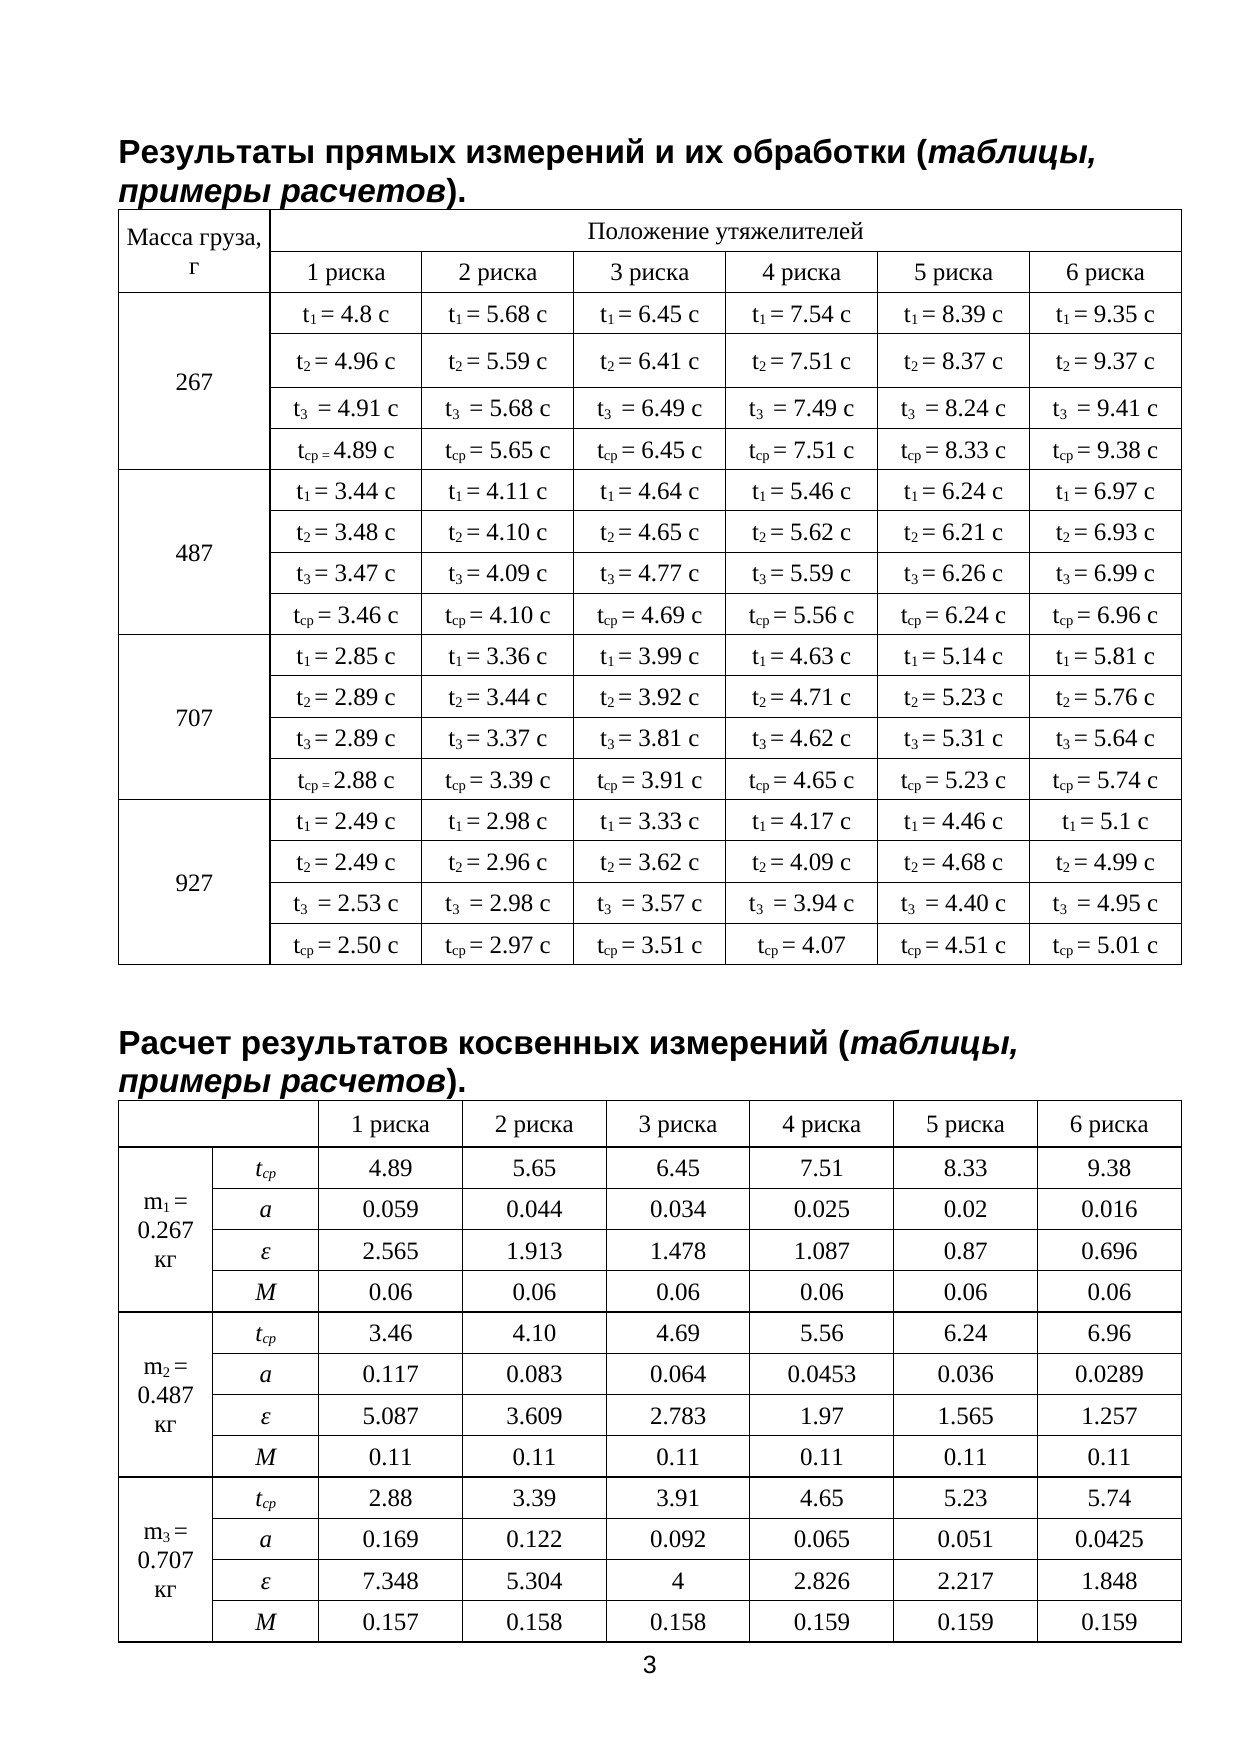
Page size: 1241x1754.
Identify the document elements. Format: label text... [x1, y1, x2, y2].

table_cell t1 = 8.39 с [878, 293, 1029, 333]
table_cell ε [213, 1395, 318, 1435]
table_cell 6.24 [894, 1313, 1037, 1353]
table_cell tср = 6.24 c [878, 594, 1029, 634]
table_cell t1 = 2.98 c [422, 800, 573, 840]
table_cell 1.97 [750, 1395, 893, 1435]
table_cell tср = 5.01 c [1030, 924, 1181, 964]
table_cell 0.11 [1038, 1436, 1181, 1476]
table_cell tср = 2.97 c [422, 924, 573, 964]
table_cell t3 = 8.24 c [878, 388, 1029, 428]
table_cell 2.783 [607, 1395, 749, 1435]
table_cell 4.69 [607, 1313, 749, 1353]
table_cell t2 = 9.37 c [1030, 334, 1181, 387]
table_cell t2 = 3.48 c [271, 511, 421, 552]
table_cell 0.083 [463, 1354, 606, 1394]
table_cell t2 = 7.51 c [726, 334, 877, 387]
table_cell tср [213, 1313, 318, 1353]
table_cell t2 = 3.92 c [574, 676, 725, 717]
table_cell 4.65 [750, 1478, 893, 1518]
table_cell t1 = 5.14 c [878, 635, 1029, 675]
table_cell ε [213, 1230, 318, 1270]
table_cell t1 = 5.1 c [1030, 800, 1181, 840]
table_cell 5.304 [463, 1560, 606, 1600]
table_cell t1 = 4.8 с [271, 293, 421, 333]
table_cell 267 [119, 293, 269, 469]
table_cell t2 = 5.59 c [422, 334, 573, 387]
table_cell t1 = 4.46 c [878, 800, 1029, 840]
table_cell t3 = 3.37 c [422, 718, 573, 758]
table_cell 9.38 [1038, 1148, 1181, 1188]
table_cell 0.696 [1038, 1230, 1181, 1270]
table_cell 4 [607, 1560, 749, 1600]
table_cell t1 = 2.49 c [271, 800, 421, 840]
table_header 6 риска [1038, 1101, 1181, 1146]
table_cell 0.06 [607, 1271, 749, 1311]
table_cell 0.11 [607, 1436, 749, 1476]
table_cell 0.0289 [1038, 1354, 1181, 1394]
table_cell 3.609 [463, 1395, 606, 1435]
table_cell 0.06 [750, 1271, 893, 1311]
table_header 3 риска [607, 1101, 749, 1146]
table_cell t1 = 3.36 c [422, 635, 573, 675]
table_cell t3 = 9.41 c [1030, 388, 1181, 428]
table_cell t3 = 2.53 c [271, 883, 421, 923]
table_cell 0.064 [607, 1354, 749, 1394]
table_cell t3 = 3.94 c [726, 883, 877, 923]
table_cell a [213, 1189, 318, 1229]
table_cell t1 = 4.17 c [726, 800, 877, 840]
table_cell 0.044 [463, 1189, 606, 1229]
table_cell tср = 9.38 c [1030, 429, 1181, 469]
table_cell 0.11 [894, 1436, 1037, 1476]
table_cell 3 риска [574, 252, 725, 292]
table_cell t1 = 3.33 c [574, 800, 725, 840]
table_cell 0.11 [750, 1436, 893, 1476]
table_cell 0.159 [894, 1601, 1037, 1641]
table_cell 1.848 [1038, 1560, 1181, 1600]
table_cell 5.23 [894, 1478, 1037, 1518]
table_cell t2 = 4.68 c [878, 841, 1029, 882]
table_cell 3.91 [607, 1478, 749, 1518]
table_cell t3 = 5.31 c [878, 718, 1029, 758]
table_header 2 риска [463, 1101, 606, 1146]
table_header 5 риска [894, 1101, 1037, 1146]
table_cell 0.117 [319, 1354, 462, 1394]
table_cell tср = 4.07 [726, 924, 877, 964]
table_cell 0.065 [750, 1519, 893, 1559]
table_cell tср = 5.56 c [726, 594, 877, 634]
table_cell tср = 4.69 c [574, 594, 725, 634]
table_cell t1 = 4.64 c [574, 470, 725, 510]
table_cell t2 = 2.49 c [271, 841, 421, 882]
table_cell t3 = 5.64 c [1030, 718, 1181, 758]
table_cell t3 = 3.57 c [574, 883, 725, 923]
table_cell tср = 4.51 c [878, 924, 1029, 964]
table_cell m1 = 0.267 кг [119, 1148, 212, 1311]
table_cell 0.11 [319, 1436, 462, 1476]
table_cell 1.913 [463, 1230, 606, 1270]
table_cell t3 = 5.59 c [726, 553, 877, 593]
table_cell t1 = 6.97 c [1030, 470, 1181, 510]
table_cell 0.159 [1038, 1601, 1181, 1641]
table_cell tср = 3.46 c [271, 594, 421, 634]
table_cell 707 [119, 635, 269, 799]
table_cell t3 = 5.68 c [422, 388, 573, 428]
table_cell 1.257 [1038, 1395, 1181, 1435]
table_cell t1 = 7.54 с [726, 293, 877, 333]
table_header 4 риска [750, 1101, 893, 1146]
table_cell 0.092 [607, 1519, 749, 1559]
table_cell t1 = 5.46 c [726, 470, 877, 510]
table_cell t1 = 6.24 c [878, 470, 1029, 510]
table_cell t3 = 4.40 c [878, 883, 1029, 923]
table_cell 0.122 [463, 1519, 606, 1559]
table_cell 4 риска [726, 252, 877, 292]
table_cell t1 = 4.63 c [726, 635, 877, 675]
table_cell 0.159 [750, 1601, 893, 1641]
table_cell ε [213, 1560, 318, 1600]
table_cell t2 = 4.99 c [1030, 841, 1181, 882]
table_cell 927 [119, 800, 269, 964]
table_cell t3 = 6.49 c [574, 388, 725, 428]
table_cell tср = 6.96 c [1030, 594, 1181, 634]
table_cell t3 = 4.95 c [1030, 883, 1181, 923]
table_cell 0.06 [319, 1271, 462, 1311]
table_cell 7.348 [319, 1560, 462, 1600]
table_cell 6 риска [1030, 252, 1181, 292]
table_cell a [213, 1519, 318, 1559]
table_cell tср = 3.39 c [422, 759, 573, 799]
table_cell t3 = 2.98 c [422, 883, 573, 923]
table_cell t3 = 3.47 c [271, 553, 421, 593]
table_cell t2 = 6.93 c [1030, 511, 1181, 552]
table_cell t2 = 6.41 c [574, 334, 725, 387]
table_cell 0.0425 [1038, 1519, 1181, 1559]
table_cell 0.0453 [750, 1354, 893, 1394]
table_cell t2 = 5.23 c [878, 676, 1029, 717]
table_cell 0.11 [463, 1436, 606, 1476]
table_cell t3 = 4.09 c [422, 553, 573, 593]
table_cell 2.826 [750, 1560, 893, 1600]
table_header Положение утяжелителей [271, 210, 1181, 251]
table_cell 5.56 [750, 1313, 893, 1353]
table_cell tср = 5.65 c [422, 429, 573, 469]
table_cell t2 = 8.37 c [878, 334, 1029, 387]
table_cell M [213, 1271, 318, 1311]
table_cell m2 = 0.487 кг [119, 1313, 212, 1476]
table_cell 0.06 [463, 1271, 606, 1311]
table_cell 0.025 [750, 1189, 893, 1229]
table_cell M [213, 1436, 318, 1476]
table_cell 2.88 [319, 1478, 462, 1518]
table_cell tср [213, 1148, 318, 1188]
table_cell t2 = 3.44 c [422, 676, 573, 717]
table_cell t3 = 6.26 c [878, 553, 1029, 593]
table_cell a [213, 1354, 318, 1394]
table_cell t2 = 6.21 c [878, 511, 1029, 552]
table_cell 0.034 [607, 1189, 749, 1229]
table_cell t3 = 3.81 c [574, 718, 725, 758]
table_cell tср = 3.51 c [574, 924, 725, 964]
table_cell tср = 2.50 c [271, 924, 421, 964]
text Результаты прямых измерений и их обработки (таблицы, примеры расчетов). [118, 132, 1181, 209]
table_cell t2 = 4.09 c [726, 841, 877, 882]
table_cell tср = 6.45 c [574, 429, 725, 469]
table_header [119, 1101, 318, 1146]
table_cell 0.157 [319, 1601, 462, 1641]
table_cell tср = 4.10 c [422, 594, 573, 634]
text Расчет результатов косвенных измерений (таблицы, примеры расчетов). [118, 1023, 1181, 1099]
table_cell 5 риска [878, 252, 1029, 292]
table_cell tср = 4.65 c [726, 759, 877, 799]
table_cell 0.158 [607, 1601, 749, 1641]
table_cell 487 [119, 470, 269, 634]
table_cell t1 = 9.35 с [1030, 293, 1181, 333]
table_cell 0.059 [319, 1189, 462, 1229]
table_cell tср = 8.33 c [878, 429, 1029, 469]
table_cell t3 = 2.89 c [271, 718, 421, 758]
table_cell m3 = 0.707 кг [119, 1478, 212, 1641]
table_cell 2 риска [422, 252, 573, 292]
table_cell t2 = 3.62 c [574, 841, 725, 882]
table_cell 3.46 [319, 1313, 462, 1353]
table_cell 4.89 [319, 1148, 462, 1188]
table_cell 0.016 [1038, 1189, 1181, 1229]
table_cell 0.036 [894, 1354, 1037, 1394]
table_cell 0.06 [894, 1271, 1037, 1311]
table_cell t1 = 3.44 c [271, 470, 421, 510]
table_cell 0.169 [319, 1519, 462, 1559]
table_cell t2 = 4.65 c [574, 511, 725, 552]
table_cell 0.87 [894, 1230, 1037, 1270]
table_cell 5.74 [1038, 1478, 1181, 1518]
table_cell 3.39 [463, 1478, 606, 1518]
table_cell t2 = 4.71 c [726, 676, 877, 717]
table_cell t1 = 2.85 c [271, 635, 421, 675]
table_cell tср = 2.88 c [271, 759, 421, 799]
table_cell t2 = 5.76 c [1030, 676, 1181, 717]
table_cell tср = 4.89 c [271, 429, 421, 469]
table_cell 1.087 [750, 1230, 893, 1270]
table_cell 6.45 [607, 1148, 749, 1188]
table_cell 8.33 [894, 1148, 1037, 1188]
table_cell tср = 5.23 c [878, 759, 1029, 799]
table_cell t3 = 4.91 c [271, 388, 421, 428]
table_cell 1 риска [271, 252, 421, 292]
table_cell 5.087 [319, 1395, 462, 1435]
table_cell t1 = 5.68 с [422, 293, 573, 333]
table_cell t1 = 5.81 c [1030, 635, 1181, 675]
table_cell t3 = 6.99 c [1030, 553, 1181, 593]
table_cell t1 = 6.45 с [574, 293, 725, 333]
table_cell tср = 5.74 c [1030, 759, 1181, 799]
table_cell tср = 3.91 c [574, 759, 725, 799]
table_cell 2.217 [894, 1560, 1037, 1600]
table_cell 7.51 [750, 1148, 893, 1188]
table_cell 4.10 [463, 1313, 606, 1353]
table_cell 0.158 [463, 1601, 606, 1641]
table_cell 5.65 [463, 1148, 606, 1188]
table_cell t1 = 4.11 c [422, 470, 573, 510]
table_cell 0.02 [894, 1189, 1037, 1229]
table_cell t3 = 7.49 c [726, 388, 877, 428]
table_cell 1.565 [894, 1395, 1037, 1435]
table_cell 0.051 [894, 1519, 1037, 1559]
table_cell tср = 7.51 c [726, 429, 877, 469]
table_cell t3 = 4.77 c [574, 553, 725, 593]
table_cell 6.96 [1038, 1313, 1181, 1353]
table_cell M [213, 1601, 318, 1641]
table_cell t2 = 2.96 c [422, 841, 573, 882]
table_cell t2 = 4.10 c [422, 511, 573, 552]
table_cell t1 = 3.99 c [574, 635, 725, 675]
table_cell t3 = 4.62 c [726, 718, 877, 758]
table_cell 0.06 [1038, 1271, 1181, 1311]
table_cell 2.565 [319, 1230, 462, 1270]
table_cell t2 = 4.96 c [271, 334, 421, 387]
table_header Масса груза, г [119, 210, 269, 292]
table_cell tср [213, 1478, 318, 1518]
table_cell t2 = 2.89 c [271, 676, 421, 717]
table_cell t2 = 5.62 c [726, 511, 877, 552]
table_header 1 риска [319, 1101, 462, 1146]
table_cell 1.478 [607, 1230, 749, 1270]
